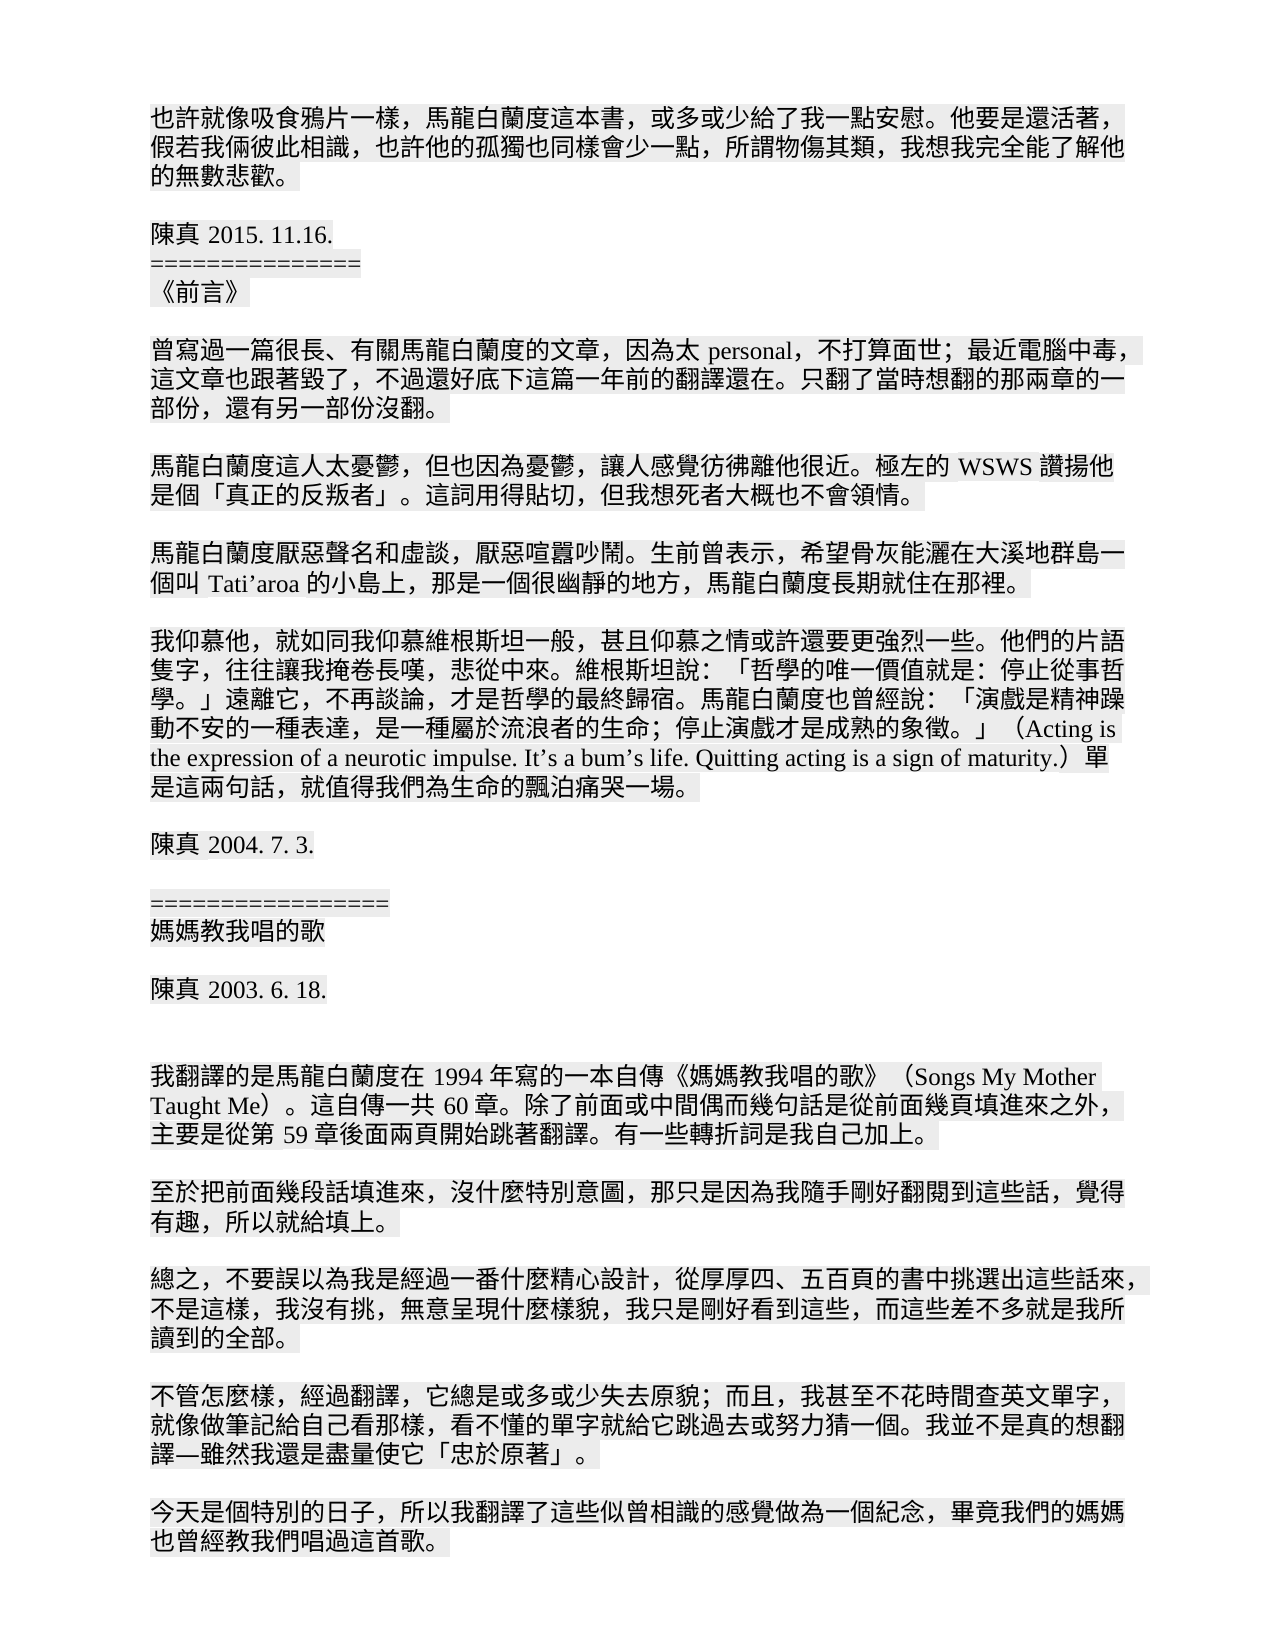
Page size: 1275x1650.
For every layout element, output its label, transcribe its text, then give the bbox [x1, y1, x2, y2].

text 每隔幾年就會來上一次的電腦災難，一再摧毀了檔案裏的幾乎所有文字；底下這些碩果僅存的翻譯，已經是12年前的記憶了。也許是出於某種渴望，這些翻譯刻意挑在12年前的某一天，做為一種無言的註記。 隨手翻譯這些文字，是在一種巨大災難之後的大約半年；悲劇非但沒有就此遠颺，卻只是剛要揭開序幕；我沒想到，在這之後又是另一個慘烈的十年生死。 也許就像吸食鴉片一樣，馬龍白蘭度這本書，或多或少給了我一點安慰。他要是還活著，假若我倆彼此相識，也許他的孤獨也同樣會少一點，所謂物傷其類，我想我完全能了解他的無數悲歡。 陳真 2015. 11.16. =============== 《前言》 曾寫過一篇很長、有關馬龍白蘭度的文章，因為太 personal，不打算面世；最近電腦中毒，這文章也跟著毀了，不過還好底下這篇一年前的翻譯還在。只翻了當時想翻的那兩章的一部份，還有另一部份沒翻。 馬龍白蘭度這人太憂鬱，但也因為憂鬱，讓人感覺彷彿離他很近。極左的 WSWS 讚揚他是個「真正的反叛者」。這詞用得貼切，但我想死者大概也不會領情。 馬龍白蘭度厭惡聲名和虛談，厭惡喧囂吵鬧。生前曾表示，希望骨灰能灑在大溪地群島一個叫 Tati’aroa 的小島上，那是一個很幽靜的地方，馬龍白蘭度長期就住在那裡。 我仰慕他，就如同我仰慕維根斯坦一般，甚且仰慕之情或許還要更強烈一些。他們的片語隻字，往往讓我掩卷長嘆，悲從中來。維根斯坦說：「哲學的唯一價值就是：停止從事哲學。」遠離它，不再談論，才是哲學的最終歸宿。馬龍白蘭度也曾經說：「演戲是精神躁動不安的一種表達，是一種屬於流浪者的生命；停止演戲才是成熟的象徵。」（Acting is the expression of a neurotic impulse. It’s a bum’s life. Quitting acting is a sign of maturity.）單是這兩句話，就值得我們為生命的飄泊痛哭一場。 陳真 2004. 7. 3. ================= 媽媽教我唱的歌 陳真 2003. 6. 18. 我翻譯的是馬龍白蘭度在 1994 年寫的一本自傳《媽媽教我唱的歌》（Songs My Mother Taught Me）。這自傳一共 60 章。除了前面或中間偶而幾句話是從前面幾頁填進來之外，主要是從第 59 章後面兩頁開始跳著翻譯。有一些轉折詞是我自己加上。 至於把前面幾段話填進來，沒什麼特別意圖，那只是因為我隨手剛好翻閱到這些話，覺得有趣，所以就給填上。 總之，不要誤以為我是經過一番什麼精心設計，從厚厚四、五百頁的書中挑選出這些話來，不是這樣，我沒有挑，無意呈現什麼樣貌，我只是剛好看到這些，而這些差不多就是我所讀到的全部。 不管怎麼樣，經過翻譯，它總是或多或少失去原貌；而且，我甚至不花時間查英文單字，就像做筆記給自己看那樣，看不懂的單字就給它跳過去或努力猜一個。我並不是真的想翻譯—雖然我還是盡量使它「忠於原著」。 今天是個特別的日子，所以我翻譯了這些似曾相識的感覺做為一個紀念，畢竟我們的媽媽也曾經教我們唱過這首歌。 =========== (以下為翻譯) 九歲的時候，我奶媽離開了，我變成一個野孩子。我搗亂房子，射殺小鳥，而且還燒死一堆昆蟲。長大後，我妹妹 Tiddy—我是這麼叫她—跟我說： 「你老是從外面帶回一些挨餓的動物、生病的小鳥或是你覺得需要幫助的人；如果你能有所選擇，為什麼不帶個斜眼、全世界最胖的女生回來？你不是想要對別人好嗎？而這些女生往往被人忽略。」… 某些東西對我的生命起了重要影響。以一種哲學的說法來說，我覺得我和美國印第安人最為接近。我同情他們，並且仰慕他們的文化。我也從他們那裏學到很多事。猶太人則打開我的心靈，教我懂得尊重知識和學習。至於黑人，同樣教我明白許多東西。但我想，在如何過活這一點上，玻里尼西亞人對我的影響最大。 在大溪地那幾年，我學習怎麼度過這個生命，雖然我後來明白了，我終究不可能成為一個大溪地人。初抵那裏時，我有一種錯覺，以為我可以變成一個玻里尼西亞人；希望使自己融入他們的文化裏頭。後來我終於明白，不但我身上的基因跟他們不一樣，我的整個生命的血肉也使我無法變成除了我之外的任何一個人。於是我放棄了這個努力，而只是欣賞他們所擁有的。 我想，我在猶太人、黑人或美國印第安人身上，也學到同樣的教訓：你可以仰慕或甚至熱愛某個文化，你甚至可以使自己和這個文化沾上那麼一點邊，但你就是不可能成為其中的一份子。你仍然必須成為你自己原本那樣的人。 我是在 Shattuck 的一個圖書館的一本《國家地理雜誌》上看到大溪地，讓我印象最深的是，當地土著臉上寧靜的表情。那是一種快樂的臉，充滿知足安份的感覺。當我真的搬到那邊住之後，更使我確信，大溪地人是我所見過世上最快樂的民族。 玻里尼西亞的文化和西方文化之間的差異在於「欺騙」。在美國，我們總以為可以控制一切。我更要指出一個不好的字眼，那就是「思考」。我們擁有轎車、豪宅，我們有良好的醫療，我們有火車電車、電腦，我們有良好的溝通方式，我們有各種享樂和便利設施。 但是，這些東西究竟帶給了我們什麼？我們有非常豐富的物質，但卻無法產生一群快樂的人，而那才是一個成功社會所應有的。我想，我們製造出來的悲慘比全世界任何地方都要多。我環遊過世界各地，卻從未見過比住在美國更不快樂的人。我們什麼都有，但這也正好意味著我們什麼都沒有。然而，我們卻嫌不夠，而希望能擁有更多。 為了追逐我們的社會所重視的「物質上的成功」，我們幾乎放棄了一切。美國這個社會，喪失了一種使人們感到快樂的能力。對物質的追逐，而不是生命本身的愉悅，反倒成為我們繼續活著的理由。 在大溪地小小一個地方，帶著笑容的臉孔，都遠比我所去過的世界各地的歡笑都還要多。我們有能力把人送上月球，卻無能使人快樂，反而製造出許多充滿挫折和憤恨的人。 我似乎聽到有讀者對我這麼說：「嘿！馬龍白蘭度啊！你為什麼要唱衰美國？難道美國對你還不夠好嗎？」 是啊！美國對我是夠好了。但這從來都不是一種禮物，相反地，這些東西是我在流了許多血汗、努力謀生之後得來的。假設我不是剛好處於種種比別人優越的處境，然後加上許多好運，我不知道我會有什麼下場。我想我可能會變成一個騙子，然後被抓去坐牢；或許也可能我運氣不錯，連高中文憑也沒有，卻能當個高中老師。當然，我也可能整天待在工廠的生產線上，同時還得扶養三個小孩，並且有一天會像垃圾一樣被解僱；很多美國人的一生就是這麼過的不是嗎？ 但是，像這些事並沒有發生在大溪地，因為這地方顯然是個沒有階級區分的社會，而這是為什麼我在過去三十年之中、一有機會就往那邊跑的主要原因。在大溪地，我永遠可以自由自在地當我自己。在那裏，不會有人需要去跟那些自以為比別人「有名」或比別人「重要」的人卑躬屈膝地磕頭或奉承巴結。 我在大溪地觀察到一件事，他們似乎有一種我在世界其它地區從沒見過的特質，那就是：他們不會去羨慕別人。當然，仍然會有一些自吹自擂的大溪地人，但我沒遇過幾個。 我對大溪地人最仰慕的一點是，他們有辦法活在當下，享受當下的愉悅。在那裡，沒有所謂「名人」，沒有電影明星，沒有窮人和富人的差別。他們歡笑、跳舞、喝酒和做愛，他們知道怎麼放鬆自己。 我記得當我們拍攝《Mutiny on the Bounty》這部電影時，一個大溪地女生在影片拍攝中途，突然想念起起她的男朋友，於是就說她不拍了，她想回家。製片人說：「這樣不行啊！妳不能走人啊！妳有跟我們簽合約。如果妳走了，我們會控告你。」那女孩說：「我有一隻狗和幾頭羊，我可以把牠們送給你。」那製片人說：「我們不要這些東西啊！妳這樣我們會叫人來逮捕妳。」那女孩聽了，就說「好啊好啊！」然後就轉頭走了。於是我們只好改寫劇本。所謂好萊塢的功成名就，對她來講，一文不值。 我住在大溪地時，我的脈博通常在 48 下左右，但是，當我住在美國，它就會升高到 60。住在那個所謂「文明」社會，真的很不一樣。 在大溪地，你也找不到無家可歸的流浪漢，因為人們總是會願意收留你。當然，那裏也會有犯罪、打架、疾病和家庭衝突，但是大致上來講，這裏的人，內在顯得寧靜，外在則顯得愉悅，充滿活力和樂觀；他們如此面對每一天的來臨。 不幸的是，那裏現在已經改變很多，因為總是有許多外來勢力，強迫他們「改善」那些在外來者看來「落後」的文化；強迫「改善」之餘，也努力剝削他們。整個玻里尼西亞，人口不過二十萬，但他們的歷史上，卻持續遭到外來者入侵或攻擊。這些外來者包括自以為要拯救人、把別人當原始人看待的西方傳教士，也包括那些把他們當成笨蛋、從他們身上賺取不義之財的人。 可是，事實上，他們一點都不笨，也不原始，他們只是以自己的方式，精緻而深刻地體驗生命的各種可能性。外來者如果認為他們落後，那只不過是出於一種種族上的傲慢與偏見，而這個傲慢與偏見，正是根深蒂固基於一種愚蠢的觀念，以為物質或科技上的進步就等同於文明。 大溪地持續遭受外來勢力的入侵，包括西班牙、英法等國，包括傳教士、捕鯨的船員、觀光客、商人、騙子和剝削者；現在連電視都有了，我想這是其中最為隱匿不彰的一種影響。儘管如此，大溪地人仍然和過去幾百年來一樣，並沒有什麼改變。 第 60 章 我沒辦法給自己一生做個結論，因為它仍然是個持續的過程。我不知道接下來會發生什麼事。在任何方面，我對過去的我比對現在的我更感到驚訝。我從不記得曾經想追求成功，我沒有過這樣的企圖，它只不過就這樣發生了。事實上，我只是想求得生存。 就像看著一顆剛受孕的雞蛋，當我回顧過去生命裏的一些事，總是感到不可思議。五十年前，我們家開了一個派對，我從房間裏爬出窗外，在第七十二街上，我從七層樓高的地方，抓著欄杆，跟大家開玩笑。我無法想像我曾經幹過這樣的事，很難把當年那個男孩和現在的我給聯想在一起。 我想，我這一生就是一個故事，一個尋找愛的故事，但不只這樣，我同時也尋找一些自我療傷止痛的方法，我的痛苦從很早就開始了；我也希望能搞清楚我對自己或我對同類的責任—如果我有著這樣一個責任的話。我到底是誰？為什麼我必須和我這個生命有所糾纏？雖然還沒找到答案，但它畢竟是一段痛苦的旅程，其中點綴著一些歡笑和愉悅。 我在寫給父母的信上這麼說： 「Sophocles（按：一位古希臘悲劇劇作家）寫了一齣戲，裏頭有一段話：『讓將來的事如其所是吧！我們只要在乎當下這一刻就好了，至於將來的事，就留給將來的人去操心。當下的事才值得關注，將來的造化自然會照它應有的樣子出現。』這些出現在兩千年前的話，應用到現代來，還是一樣。令人感到不可思議的是，人類自一萬五千年以來，似乎都沒什麼進展。」 才 15 歲時，我就明白了一個道理：我們從經驗裏頭並沒有學到多少東西；我們人類的個性，總是習慣把對於錯誤和不義的糾正給留到我們使不上力的所謂「將來」。於是，過去五十五年來大部份時間，我努力反其道而行。我企圖要照顧我媽，但遭到了一些挫折，於是我轉而想，也許我該試著去幫助印度人、黑人和猶太人。 我過去以為，只要藉著愛、善意和正面的行動，我們就能克服不義、偏見、侵略和滅種一般的屠殺。我過去相信，只要我把事實呈現在世人眼前，就能喚醒人們跟我一起努力去減輕世上的痛苦。比方說，我自己曾拍了一部有關印度饑荒的記錄片。 我過去覺得自己有一種責任，應該做點什麼去改善這個世界；同時我也確信，愛和憐憫可以解決這些問題。但我已經不再認為單單藉著某種行為就能給這世界帶來什麼深遠的影響。一直到晚年，我才明白那些困擾我的念頭：原來，我對別人所懷抱的痛苦，並不會減輕他們的痛苦。 我至今仍然想竭盡所能去幫助別人，但我發現，我不需要因為他們而感到痛苦。過去，我總是很同情那些比較不幸的人，他們的痛苦，我總是能感同身受。這個感同身受的能力，至今沒有一絲消褪或減少，但卻以另一種方式呈現。藉著沉思和反省，我覺得我越來越能明白如何去當一個「人」；我也感受到一些每個人理應都會如此感受的事。總之，我們都有能力去愛，也有能力恨。 我一生中有個不變的特質，我一直對人們為何對自己的所做所為深信不疑而感到納悶。一直到現在，我仍不認為有誰能確切知道我們為什麼要做這個、做那個，或是確切地知道，究竟我們的所做所為是出於基因或環境或兩者皆俱。這些問題似乎永遠不可能得到解答。我永遠都不可能聰明到明白自己為什麼活在這個世界上，但我對此之一無所知，已能釋懷。 我不再覺得自己對拯救世界該負什麼使命，再說，這使命也不可能完成。我現在明白了，但我過去並不明白。我想，我的態度之轉變，始於我拍那部有關印度饑荒的影片。 當我拍完準備回家時，我在加爾各答稍做停留，並且跑去找薩耶哲雷（Satyajit Ray），那是一位印度導演。我們一起去吃午餐。當我們離開餐廳時，一大群衣著襤褸的小孩，有的斷腿，有的眼睛瞎了，有的生了病，他們數量之多，幾乎要把我們淹沒，只為了向我們索取一點零錢。 當我們努力穿過這一大群小孩時，我注意到薩耶哲雷對此毫無反應；他不但漠不關心，而且彷彿根本沒注意到這些傷殘病痛的小孩。他漫不經心地把他們推開，彷彿他只是經過一片麥田，把麥子推開。 我問他說，你怎麼可能做得出來這樣的事？他說，「如果你住在印度，你每天都會接觸到這些事。就算我散盡家產去幫助這些小孩，也不過滄海一粟。他們明天還是會統統跑回街上來。對這問題，我幫不上忙，有些事是無法解決的。」 我這一生，一直想做些好事，但我終究體認到，薩耶哲雷是對的，總有些問題不是我能解決。我過去花了數百萬美元想幫人，但我終於明白，它對於我想幫助的那些人，其實一點用處都沒有。 過去五十年，美蘇冷戰就像狂風暴雨一樣，支配了我們的生命，而共產主義像惡魔那樣遭受譴責。現在冷戰結束了，世界卻更加分崩離析，種族戰爭在各地爆發。在美國的大街小巷，貧窮、暴力和謀殺，種種不公不義無所不在。我們對共產主義的偏見，掩蓋了我們所引以為傲的政治經濟體系中所存在的一切腐敗。 人們有這麼一種幻想，以為當我們在科技上有所進展，彼此溝通更為方便時，我們就是在往前「進步」，以為就此克服了誤解和衝突。但現在媒體這麼發達，什麼衛星系統，全球媒體如 CNN，還有各種立即溝通的高科技，設備越是先進，我們的處境卻比以往更為惡劣。 我花了足足七十年，才克服不去做那些對我自己以及對別人有所傷害或毀滅的事，也許只有透過基因改造，我才有辦法解決我的情緒衝突，不再去做一些荒唐的事，也不再為情緒困擾所折磨。我這一生，大半時光陷入這樣的迷惘。 我常想，如果我從小被愛和被照顧的方式有所不同，我也許就會成為一個不一樣的人。我常害怕被人拒絕，這使得我也常常拒絕那些愛我的人，因為我無法信任他們。當媒體對我造謠時，我總是努力表現出一副不在乎的形象，但私底下卻因此而受到深深的傷害。 不過，這些事對我已經都不重要了，不管別人怎麼說我，我都不再在乎。除了那些我所愛或所尊敬的人之外，不管別人對我有什麼看法，我都無所謂。Clifford Odets 曾經跟我說：「我一直到了四十歲，才真正聽見貝多芬在講些什麼。」人就是這樣，你之所以明白了很多事，只不過因為你已經活得夠久。 在某個意義上，我一點也沒有改變。我仍然還是那麼敏感，仍然對我自己、對別人感到好奇，仍然想做一些對別人有益的事，仍然喜歡讀一些好書，仍然喜歡各種笑話—關於這一點，可能得自父母遺傳，因為他們也都是很幽默的人。但在另外一個意義上，我跟童年的我，恐怕已經大大不同。 在過去，當我軟弱不堪時，我卻表現得很剛強；我想控制整個局面。當我被指出錯誤或被貶低時，我就想報復。但我現在都不再這樣了。我仍然鄙視權威以及各式各樣的馴服壓抑，因為那只是帶來一種俗不可耐的庸俗，但我不再覺得我有必要對此猛烈反擊。 二十幾歲時，我總想成為第一，但現在我真的完全不在乎了。我不再拿自己和別人比較。我不再關心是否有人比我更聰明，也不在乎誰給我編造了什麼邪惡的謠言。我已能理解，這些人其實跟我沒兩樣，他們只是想賺點房租，於是對自己的下流行為視若無睹。當我寫這本書時，我覺得我也應該承認這一點，我過去用來鄙夷他人的理由，事實上我自己也一樣有著那些問題。 我很慶幸我的父母在他們理應去世時去世了，要不然，我可能會毀了他們的餘生，直到我找到一個更好的生活方式。現在我比過去都更加快樂。我和我的兩個姐妹一起渡過這些風雨。 這本書是一種自由宣言。我已七十歲，感覺自由自在。即便是一些微不足道的事，比方說拼裝或發明一些小玩意，都帶給我很大的快樂。我更喜歡跟小孩子或跟我的狗玩。提姆看見一隻螞蟻在浴室裏爬，他就笑了起來。我似乎回到了童年，而這樣的童年是我過去沒有機會經歷的。生命就像劃過一道圓圈，我終於有了一種完整的感覺。 我明白我應原諒父親，否則我的餘生將陷入憤恨之中。而且，我若不能原諒他對我們所做的一切，我又如何能原諒自己？但我也明白，心理上的原諒跟心靈上的原諒畢竟不一樣。 我的故事並沒有個結局。如果有的話，我倒很樂意告訴你。我記得在第三十二街尾端，我坐在榆樹底下，努力開張雙手想去碰觸那些豆莢，那感覺太神奇了，我簡直無法想像當時自己身在何處。同樣地，我之於我自己，也依然是個神奇的謎，身在這樣一個讓我困惑迷惘的世界。 生命既不可解，那麼，我一直努力想知道在那不可解的時光盡頭我究竟會在哪裡，自然也沒什麼意義。但我相信，當我嚥下最後一口氣，不管什麼改變即將發生，都不會比榆樹下那一刻更讓我感到驚奇。 每當我想像自己坐在南海的小島上，那夜裏溫柔的海風，讓我的心感受到一種安慰。我張大嘴巴，頭往後仰，等待那些古怪而寧靜的光芒閃過黑夜的天空。我不再像榆樹下那樣張開手臂去追求一些什麼，但我也從未對下一個輪迴的神奇失去興趣。 [150, 75, 1125, 1557]
